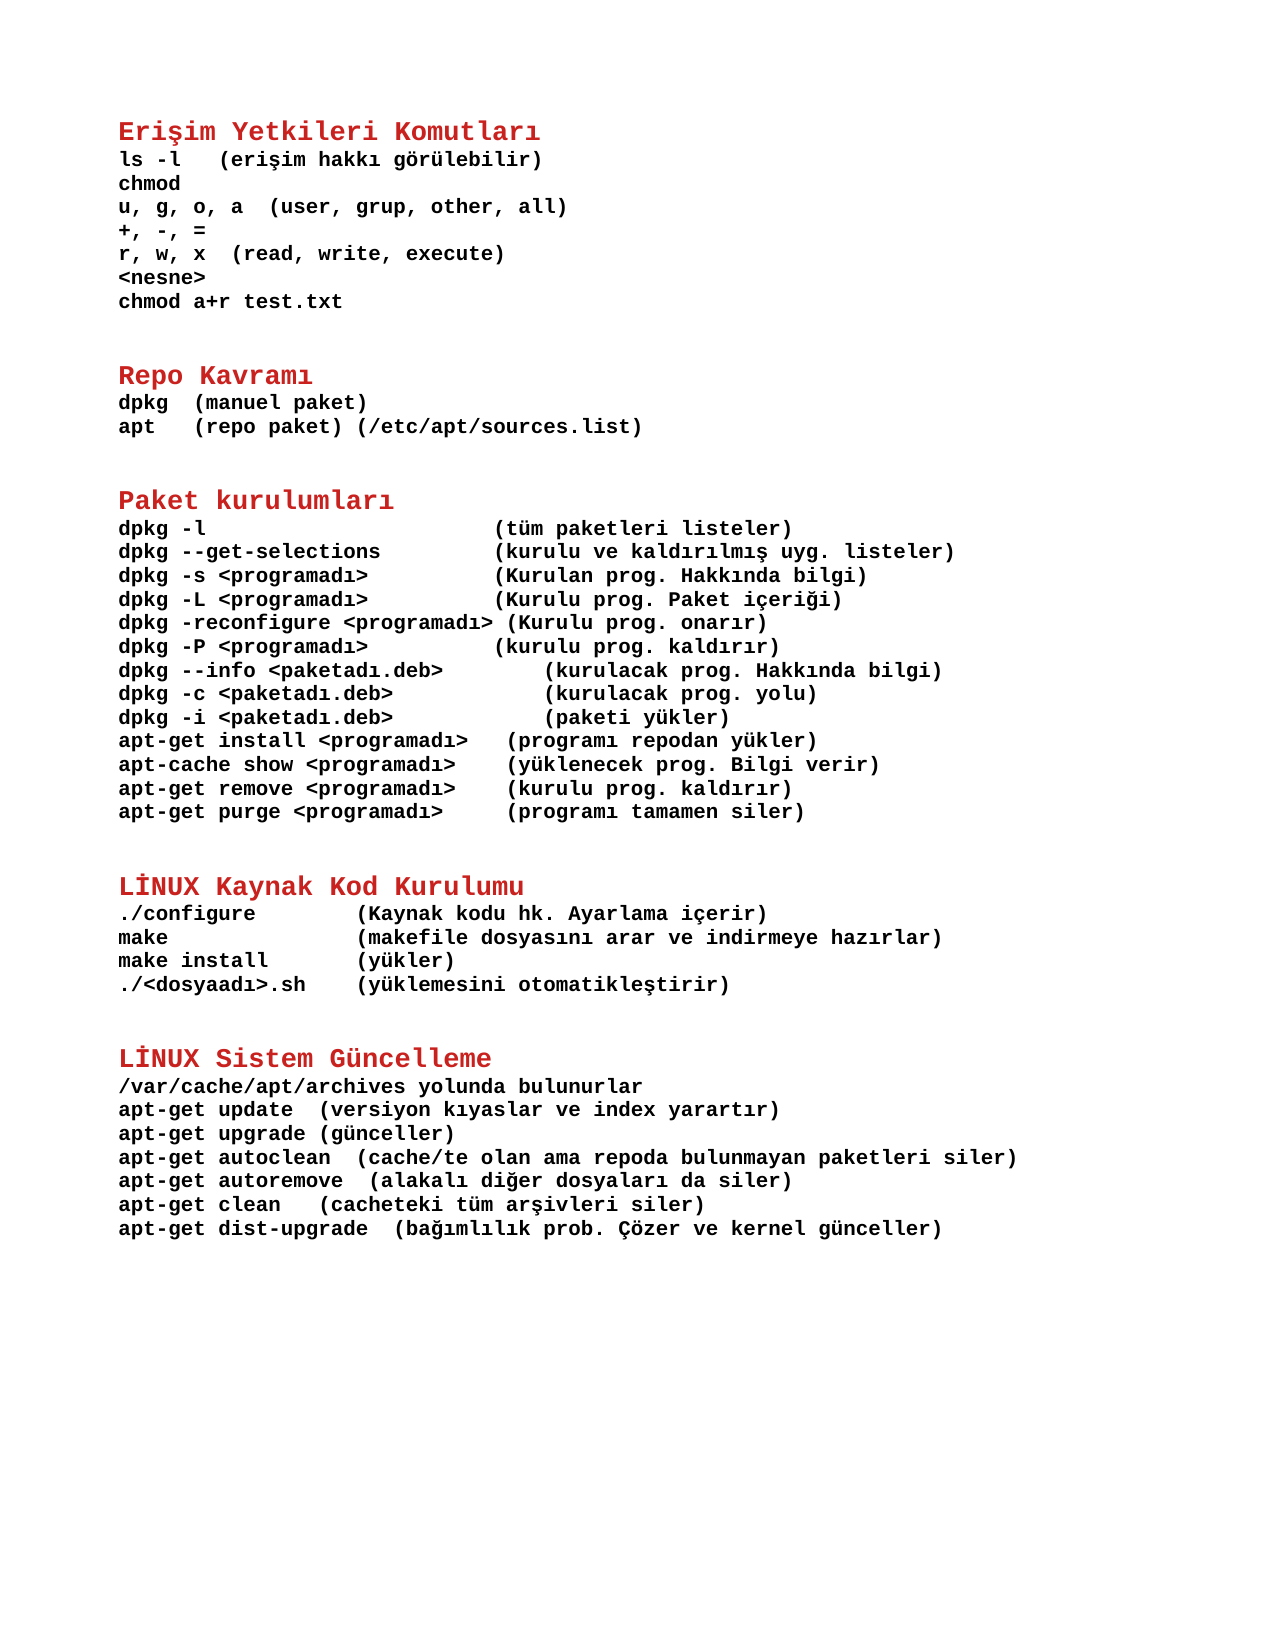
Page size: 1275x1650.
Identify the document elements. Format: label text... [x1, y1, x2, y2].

text dpkg (manuel paket) [118, 392, 1157, 416]
text u, g, o, a (user, grup, other, all) [118, 196, 1157, 220]
text apt-get autoclean (cache/te olan ama repoda bulunmayan paketleri siler) [118, 1147, 1157, 1170]
text r, w, x (read, write, execute) [118, 243, 1157, 267]
text apt-get remove <programadı> (kurulu prog. kaldırır) [118, 778, 1157, 801]
text apt-get install <programadı> (programı repodan yükler) [118, 731, 1157, 754]
text Erişim Yetkileri Komutları [118, 118, 1157, 149]
text apt-get purge <programadı> (programı tamamen siler) [118, 801, 1157, 825]
text dpkg -s <programadı> (Kurulan prog. Hakkında bilgi) [118, 565, 1157, 589]
text chmod a+r test.txt [118, 291, 1157, 314]
text dpkg --get-selections (kurulu ve kaldırılmış uyg. listeler) [118, 541, 1157, 565]
text dpkg -reconfigure <programadı> (Kurulu prog. onarır) [118, 612, 1157, 636]
text apt-get autoremove (alakalı diğer dosyaları da siler) [118, 1170, 1157, 1194]
text dpkg -L <programadı> (Kurulu prog. Paket içeriği) [118, 589, 1157, 612]
text LİNUX Sistem Güncelleme [118, 1045, 1157, 1076]
text dpkg --info <paketadı.deb> (kurulacak prog. Hakkında bilgi) [118, 659, 1157, 683]
text apt-get clean (cacheteki tüm arşivleri siler) [118, 1194, 1157, 1218]
text <nesne> [118, 267, 1157, 291]
text apt-get dist-upgrade (bağımlılık prob. Çözer ve kernel günceller) [118, 1218, 1157, 1241]
text make install (yükler) [118, 950, 1157, 974]
text apt-cache show <programadı> (yüklenecek prog. Bilgi verir) [118, 754, 1157, 778]
text dpkg -i <paketadı.deb> (paketi yükler) [118, 707, 1157, 731]
text ./<dosyaadı>.sh (yüklemesini otomatikleştirir) [118, 974, 1157, 998]
text ls -l (erişim hakkı görülebilir) [118, 149, 1157, 172]
text dpkg -c <paketadı.deb> (kurulacak prog. yolu) [118, 683, 1157, 707]
text ./configure (Kaynak kodu hk. Ayarlama içerir) [118, 903, 1157, 927]
text apt (repo paket) (/etc/apt/sources.list) [118, 416, 1157, 440]
text apt-get update (versiyon kıyaslar ve index yarartır) [118, 1099, 1157, 1123]
text LİNUX Kaynak Kod Kurulumu [118, 872, 1157, 903]
text /var/cache/apt/archives yolunda bulunurlar [118, 1076, 1157, 1099]
text chmod [118, 172, 1157, 196]
text dpkg -l (tüm paketleri listeler) [118, 518, 1157, 541]
text apt-get upgrade (günceller) [118, 1123, 1157, 1147]
text +, -, = [118, 220, 1157, 243]
text dpkg -P <programadı> (kurulu prog. kaldırır) [118, 636, 1157, 659]
text make (makefile dosyasını arar ve indirmeye hazırlar) [118, 927, 1157, 950]
text Repo Kavramı [118, 362, 1157, 392]
text Paket kurulumları [118, 487, 1157, 518]
